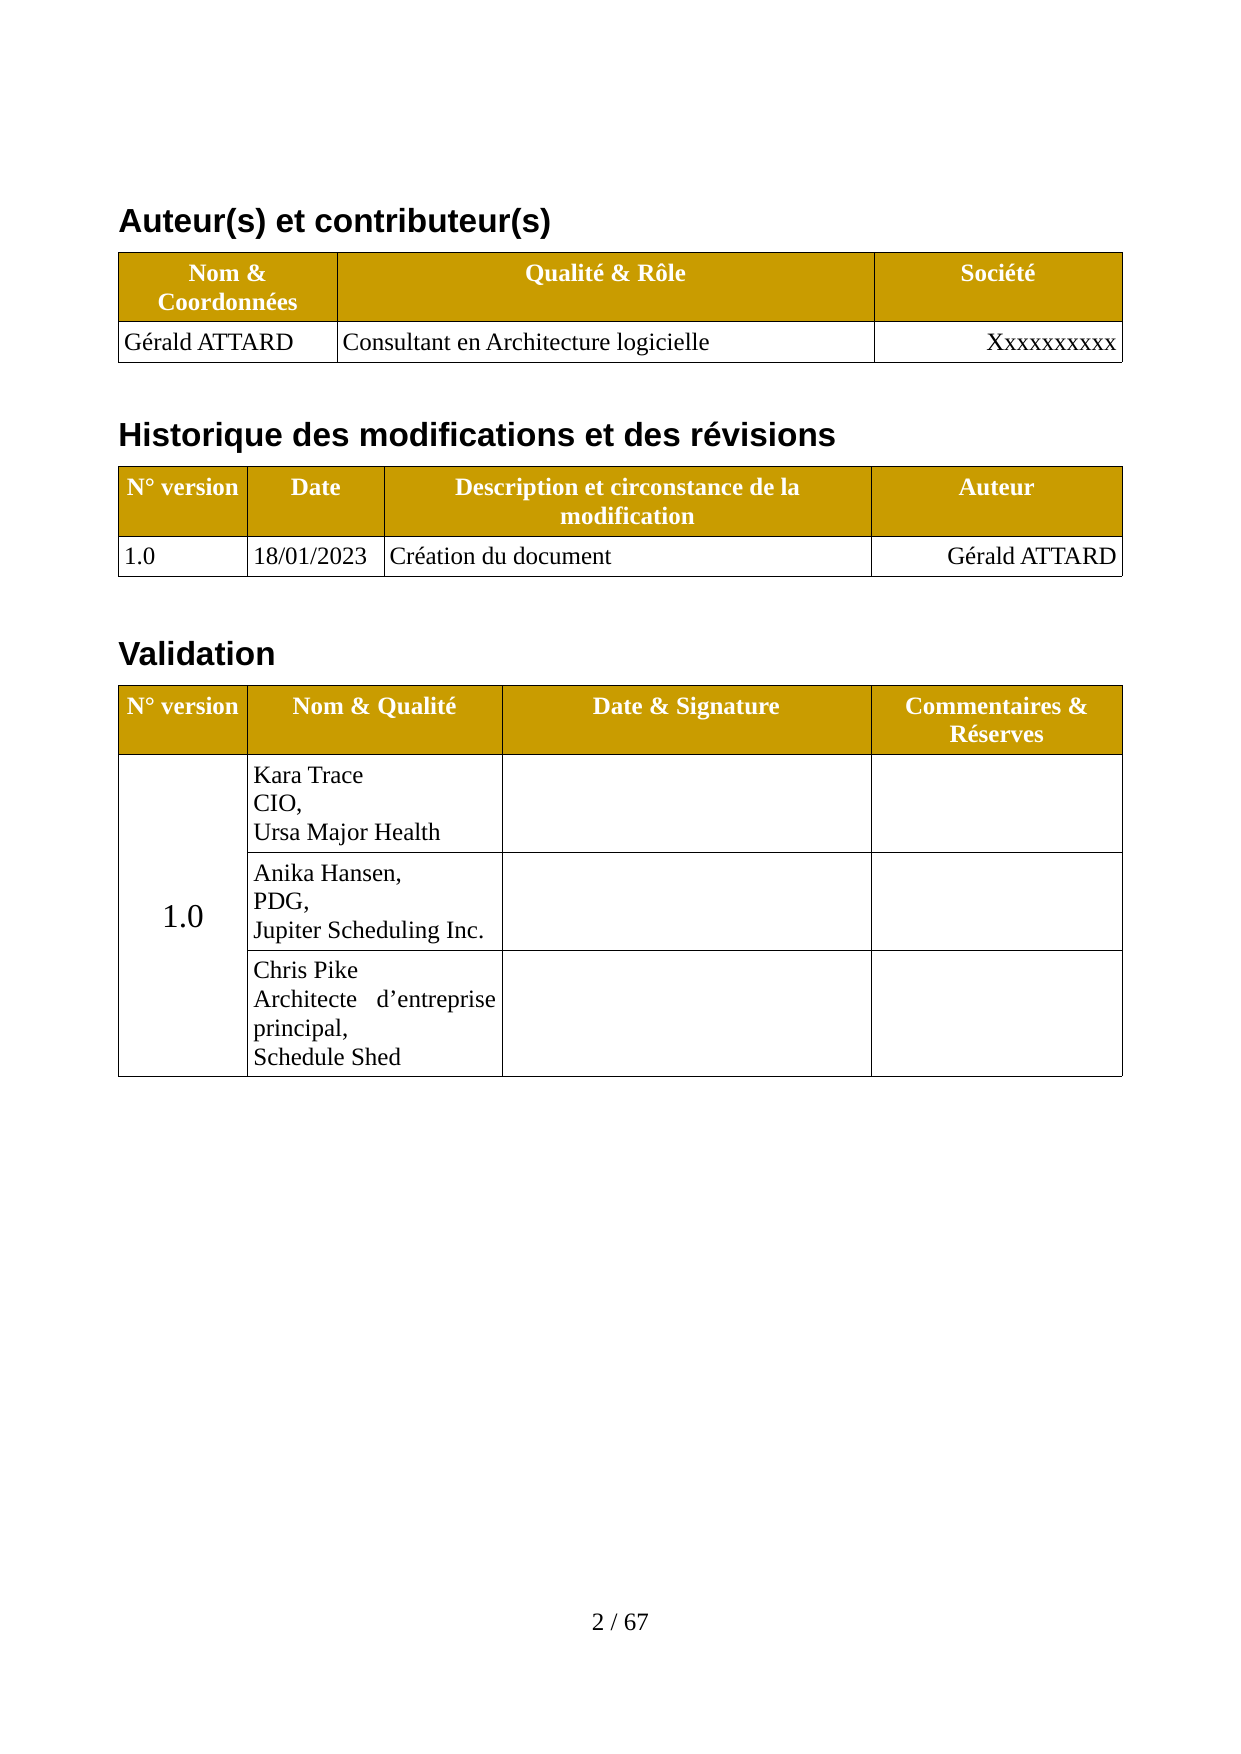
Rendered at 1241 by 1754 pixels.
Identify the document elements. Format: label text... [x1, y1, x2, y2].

table_cell 18/01/2023 [248, 537, 384, 576]
table_header Date [248, 467, 384, 536]
table_header Commentaires & Réserves [872, 686, 1122, 754]
table_cell [872, 951, 1122, 1076]
table_header Auteur [872, 467, 1122, 536]
table_header N° version [119, 467, 247, 536]
table_header Société [875, 253, 1122, 321]
table_cell Kara Trace CIO, Ursa Major Health [248, 755, 502, 852]
table_cell [503, 853, 871, 949]
subtitle Validation [118, 634, 1122, 672]
table_cell Gérald ATTARD [119, 322, 337, 362]
table_cell [503, 951, 871, 1076]
subtitle Historique des modifications et des révisions [118, 416, 1122, 454]
table_cell [872, 755, 1122, 852]
table_cell Xxxxxxxxxx [875, 322, 1122, 362]
table_cell Anika Hansen, PDG, Jupiter Scheduling Inc. [248, 853, 502, 949]
table_header Qualité & Rôle [338, 253, 874, 321]
table_cell Création du document [385, 537, 871, 576]
table_header Date & Signature [503, 686, 871, 754]
table_cell Gérald ATTARD [872, 537, 1122, 576]
table_cell Consultant en Architecture logicielle [338, 322, 874, 362]
table_cell 1.0 [119, 755, 247, 1076]
table_header N° version [119, 686, 247, 754]
table_header Nom & Coordonnées [119, 253, 337, 321]
table_header Nom & Qualité [248, 686, 502, 754]
table_cell Chris Pike Architecte d’entreprise principal, Schedule Shed [248, 951, 502, 1076]
table_cell 1.0 [119, 537, 247, 576]
subtitle Auteur(s) et contributeur(s) [118, 201, 1122, 240]
table_header Description et circonstance de la modification [385, 467, 871, 536]
table_cell [872, 853, 1122, 949]
table_cell [503, 755, 871, 852]
